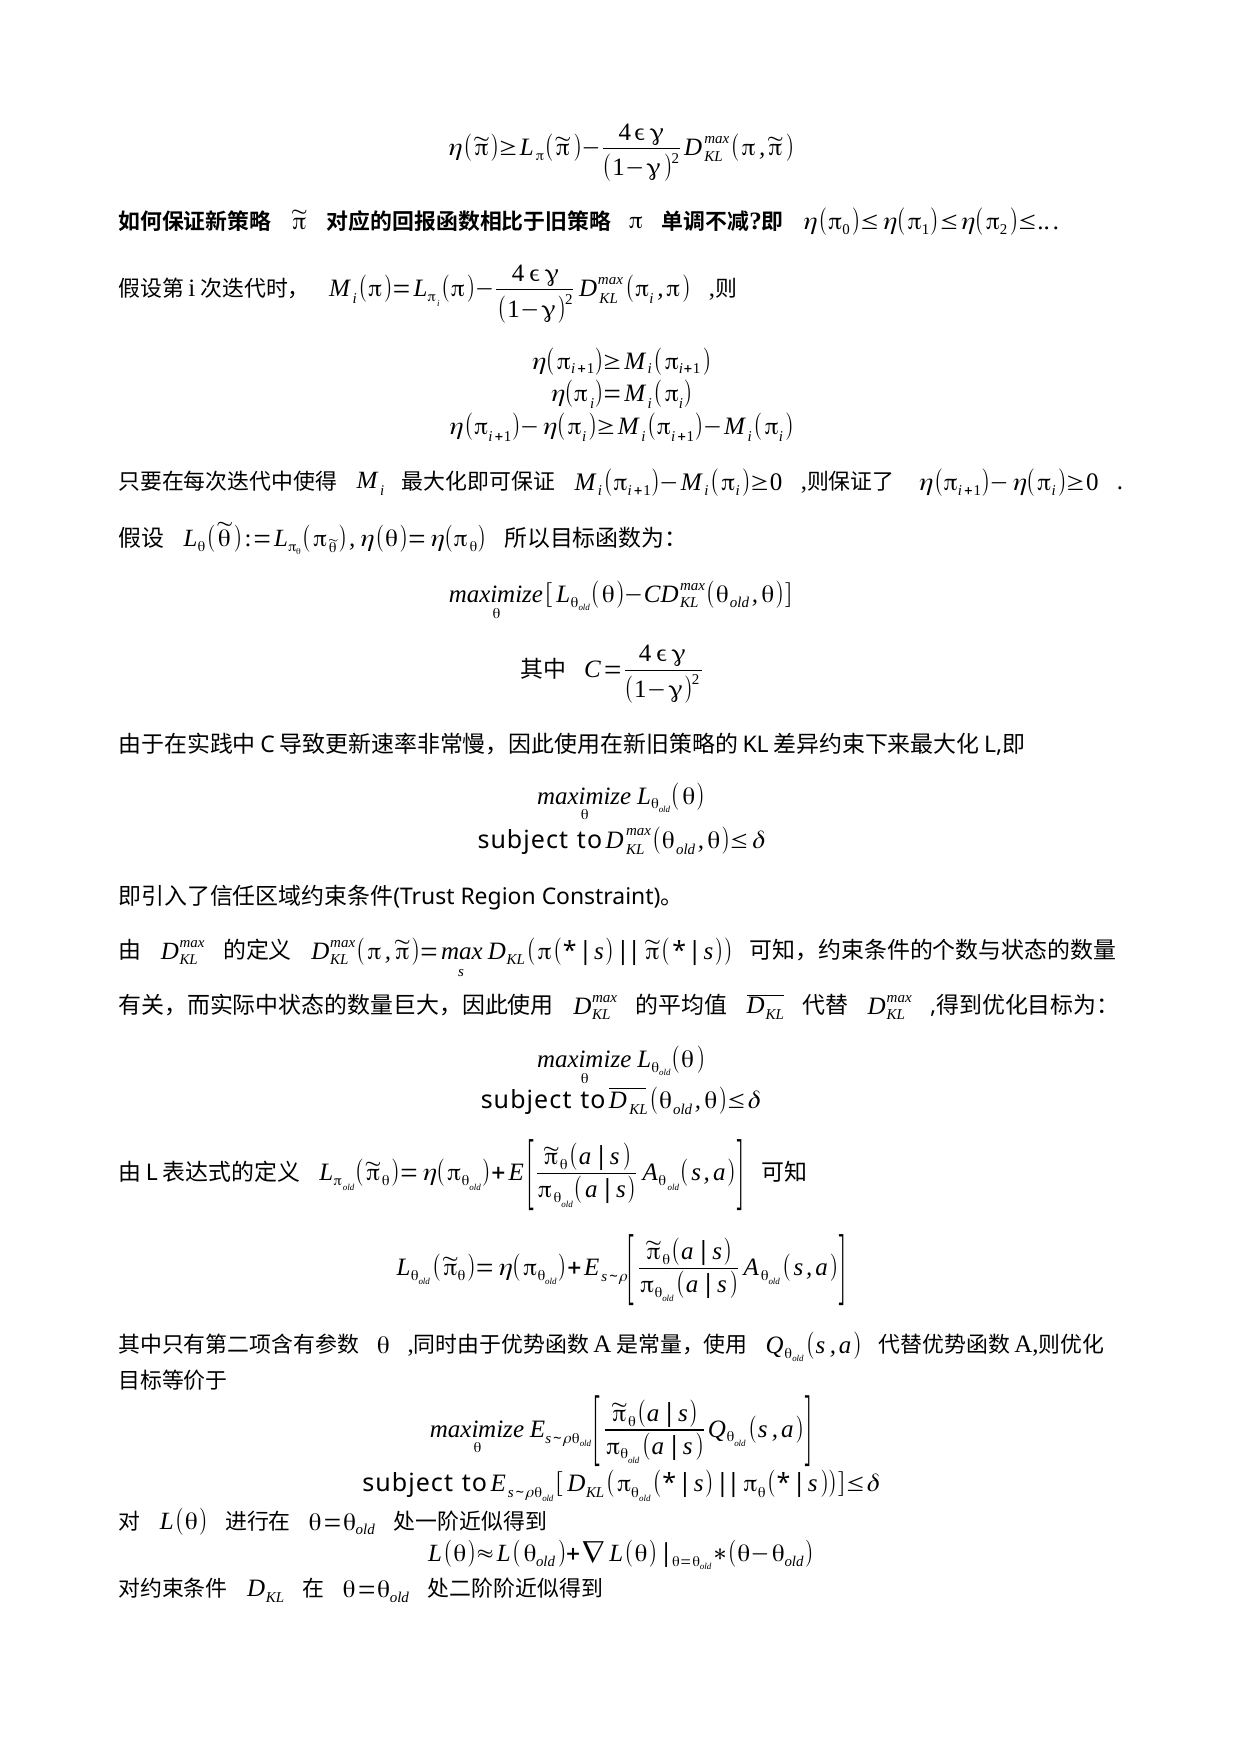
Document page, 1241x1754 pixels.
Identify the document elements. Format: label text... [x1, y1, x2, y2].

text 其中 [118, 640, 1122, 705]
text 假设所以目标函数为： [118, 519, 1122, 555]
text 即引入了信任区域约束条件(Trust Region Constraint)。 [118, 878, 1122, 911]
text 对约束条件在处二阶阶近似得到 [118, 1571, 1122, 1606]
text 对进行在处一阶近似得到 [118, 1504, 1122, 1538]
text 由于在实践中C导致更新速率非常慢，因此使用在新旧策略的KL差异约束下来最大化L,即 [118, 726, 1122, 759]
text 只要在每次迭代中使得最大化即可保证,则保证了 . [118, 464, 1122, 499]
text 由L表达式的定义可知 [118, 1138, 1122, 1212]
text 由的定义可知，约束条件的个数与状态的数量有关，而实际中状态的数量巨大，因此使用的平均值代替,得到优化目标为： [118, 932, 1122, 1023]
text 假设第i次迭代时，,则 [118, 259, 1122, 325]
text 其中只有第二项含有参数,同时由于优势函数A是常量，使用代替优势函数A,则优化目标等价于 [118, 1327, 1122, 1395]
text 如何保证新策略对应的回报函数相比于旧策略单调不减?即 [118, 204, 1122, 238]
